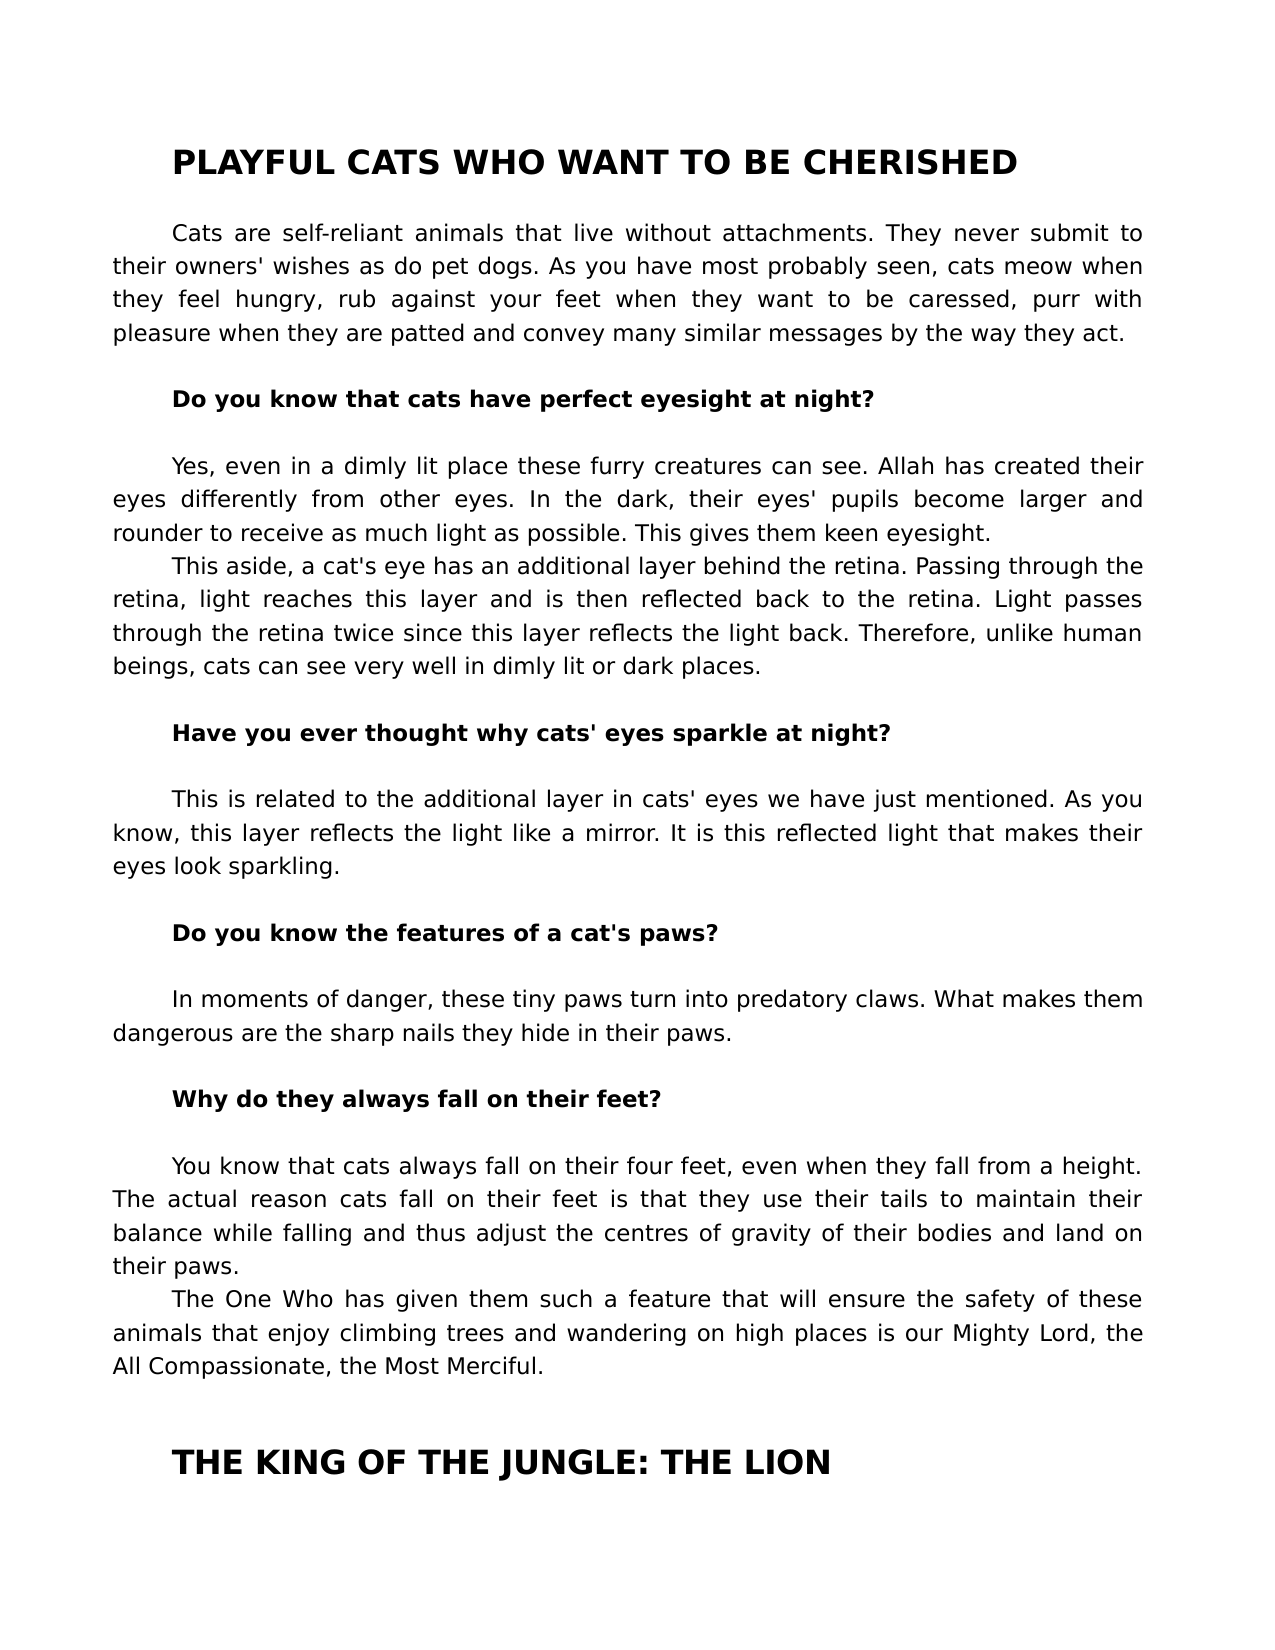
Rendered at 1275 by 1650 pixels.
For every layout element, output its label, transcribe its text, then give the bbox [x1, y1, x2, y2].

text You know that cats always fall on their four feet, even when they fall from a height. The actual reason cats fall on their feet is that they use their tails to maintain their balance while falling and thus adjust the centres of gravity of their bodies and land on their paws. [112, 1148, 1145, 1281]
text The One Who has given them such a feature that will ensure the safety of these animals that enjoy climbing trees and wandering on high places is our Mighty Lord, the All Compassionate, the Most Merciful. [112, 1281, 1145, 1381]
text Cats are self-reliant animals that live without attachments. They never submit to their owners' wishes as do pet dogs. As you have most probably seen, cats meow when they feel hungry, rub against your feet when they want to be caressed, purr with pleasure when they are patted and convey many similar messages by the way they act. [112, 214, 1145, 348]
text THE KING OF THE JUNGLE: THE LION [112, 1448, 1145, 1481]
text PLAYFUL CATS WHO WANT TO BE CHERISHED [112, 148, 1145, 181]
text Do you know that cats have perfect eyesight at night? [112, 381, 1145, 414]
text Yes, even in a dimly lit place these furry creatures can see. Allah has created their eyes differently from other eyes. In the dark, their eyes' pupils become larger and rounder to receive as much light as possible. This gives them keen eyesight. [112, 448, 1145, 548]
text This is related to the additional layer in cats' eyes we have just mentioned. As you know, this layer reflects the light like a mirror. It is this reflected light that makes their eyes look sparkling. [112, 781, 1145, 881]
text This aside, a cat's eye has an additional layer behind the retina. Passing through the retina, light reaches this layer and is then reflected back to the retina. Light passes through the retina twice since this layer reflects the light back. Therefore, unlike human beings, cats can see very well in dimly lit or dark places. [112, 548, 1145, 681]
text In moments of danger, these tiny paws turn into predatory claws. What makes them dangerous are the sharp nails they hide in their paws. [112, 981, 1145, 1048]
text Why do they always fall on their feet? [112, 1081, 1145, 1114]
text Do you know the features of a cat's paws? [112, 914, 1145, 948]
text Have you ever thought why cats' eyes sparkle at night? [112, 714, 1145, 748]
